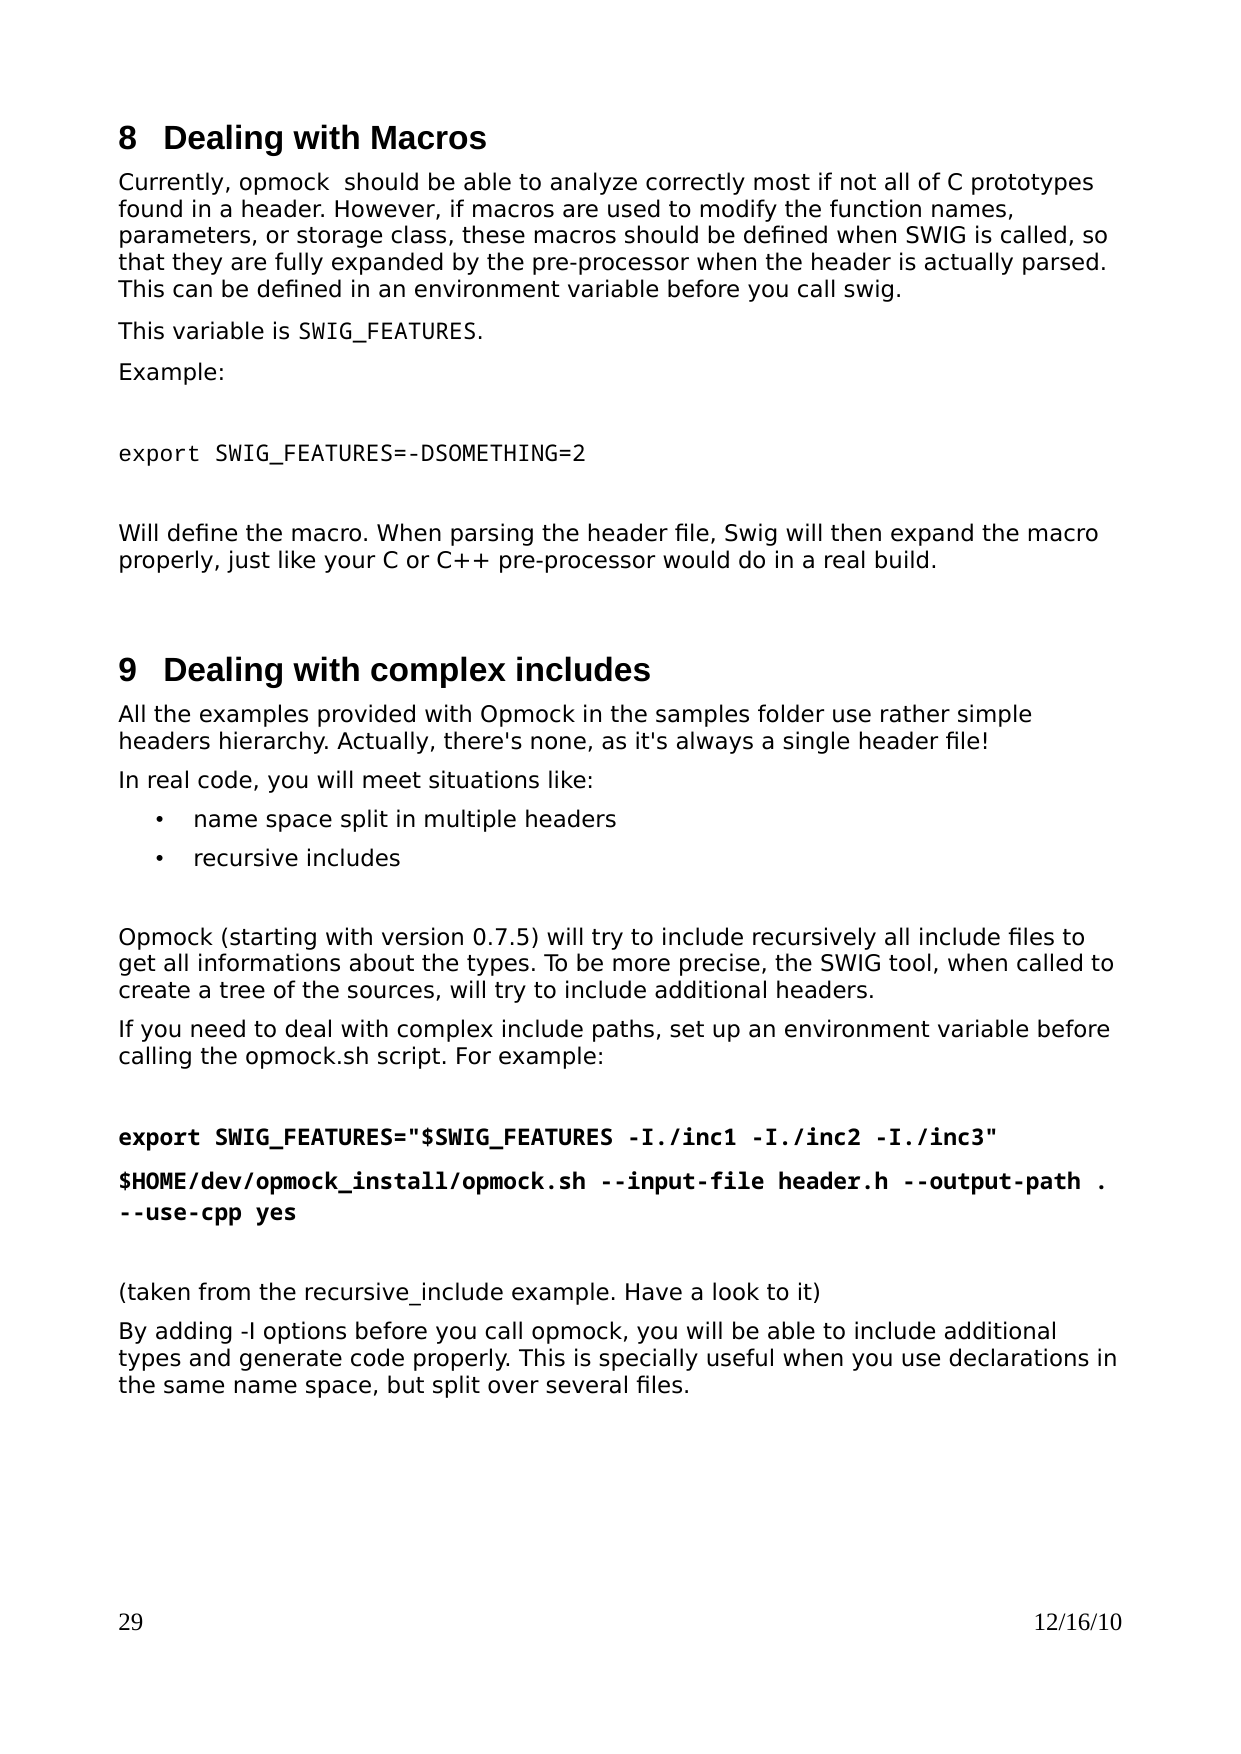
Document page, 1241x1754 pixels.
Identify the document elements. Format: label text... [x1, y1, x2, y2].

text Example: [118, 359, 1122, 386]
text export SWIG_FEATURES="$SWIG_FEATURES -I./inc1 -I./inc2 -I./inc3" [118, 1121, 1122, 1153]
text export SWIG_FEATURES=-DSOMETHING=2 [118, 437, 1122, 468]
subtitle Dealing with complex includes [118, 650, 1122, 689]
text In real code, you will meet situations like: [118, 767, 1122, 794]
list recursive includes [156, 846, 1122, 872]
text All the examples provided with Opmock in the samples folder use rather simple headers hierarchy. Actually, there's none, as it's always a single header file! [118, 701, 1122, 755]
text This variable is SWIG_FEATURES. [118, 315, 1122, 346]
text Will define the macro. When parsing the header file, Swig will then expand the macro properly, just like your C or C++ pre-processor would do in a real build. [118, 520, 1122, 573]
text By adding -I options before you call opmock, you will be able to include additional types and generate code properly. This is specially useful when you use declarations in the same name space, but split over several files. [118, 1318, 1122, 1398]
text Currently, opmock should be able to analyze correctly most if not all of C prototypes found in a header. However, if macros are used to modify the function names, parameters, or storage class, these macros should be defined when SWIG is called, so that they are fully expanded by the pre-processor when the header is actually parsed. This can be defined in an environment variable before you call swig. [118, 169, 1122, 303]
text Opmock (starting with version 0.7.5) will try to include recursively all include files to get all informations about the types. To be more precise, the SWIG tool, when called to create a tree of the sources, will try to include additional headers. [118, 924, 1122, 1004]
list name space split in multiple headers [156, 806, 1122, 833]
text If you need to deal with complex include paths, set up an environment variable before calling the opmock.sh script. For example: [118, 1016, 1122, 1070]
text (taken from the recursive_include example. Have a look to it) [118, 1279, 1122, 1306]
text $HOME/dev/opmock_install/opmock.sh --input-file header.h --output-path . --use-cpp yes [118, 1165, 1122, 1228]
subtitle Dealing with Macros [118, 118, 1122, 157]
